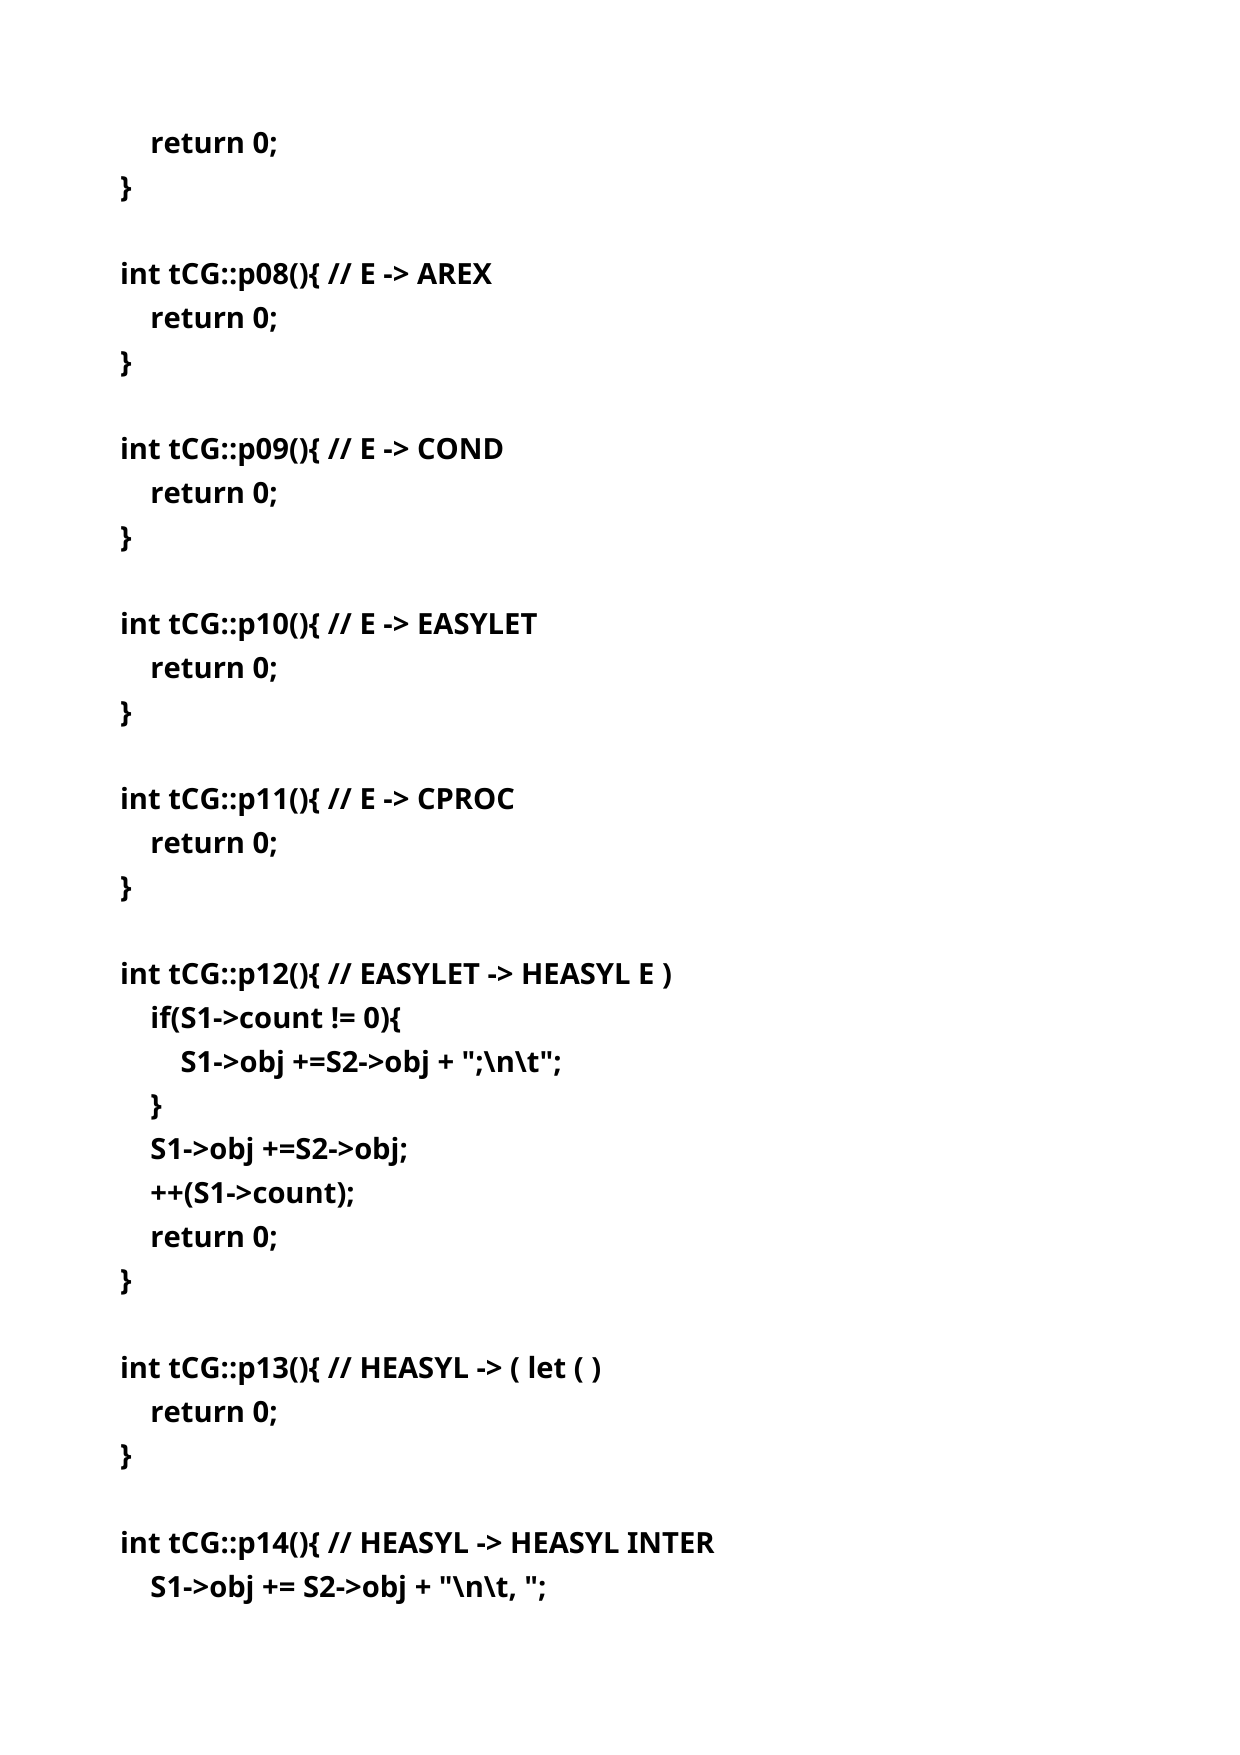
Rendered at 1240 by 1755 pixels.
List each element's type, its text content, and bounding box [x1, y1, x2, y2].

text return 0; [120, 818, 1119, 862]
text } [120, 862, 1119, 906]
text } [120, 337, 1119, 381]
text S1->obj += S2->obj + "\n\t, "; [120, 1562, 1119, 1606]
text if(S1->count != 0){ [120, 993, 1119, 1037]
text return 0; [120, 1212, 1119, 1256]
text ++(S1->count); [120, 1168, 1119, 1212]
text } [120, 1081, 1119, 1124]
text } [120, 1256, 1119, 1299]
text int tCG::p12(){ // EASYLET -> HEASYL E ) [120, 949, 1119, 993]
text return 0; [120, 1387, 1119, 1431]
text } [120, 687, 1119, 731]
text } [120, 1431, 1119, 1474]
text S1->obj +=S2->obj; [120, 1124, 1119, 1168]
text return 0; [120, 293, 1119, 337]
text return 0; [120, 468, 1119, 512]
text int tCG::p08(){ // E -> AREX [120, 249, 1119, 293]
text int tCG::p14(){ // HEASYL -> HEASYL INTER [120, 1518, 1119, 1562]
text } [120, 162, 1119, 206]
text int tCG::p11(){ // E -> CPROC [120, 774, 1119, 818]
text } [120, 512, 1119, 556]
text return 0; [120, 118, 1119, 162]
text S1->obj +=S2->obj + ";\n\t"; [120, 1037, 1119, 1081]
text int tCG::p13(){ // HEASYL -> ( let ( ) [120, 1343, 1119, 1387]
text int tCG::p09(){ // E -> COND [120, 424, 1119, 468]
text return 0; [120, 643, 1119, 687]
text int tCG::p10(){ // E -> EASYLET [120, 599, 1119, 643]
